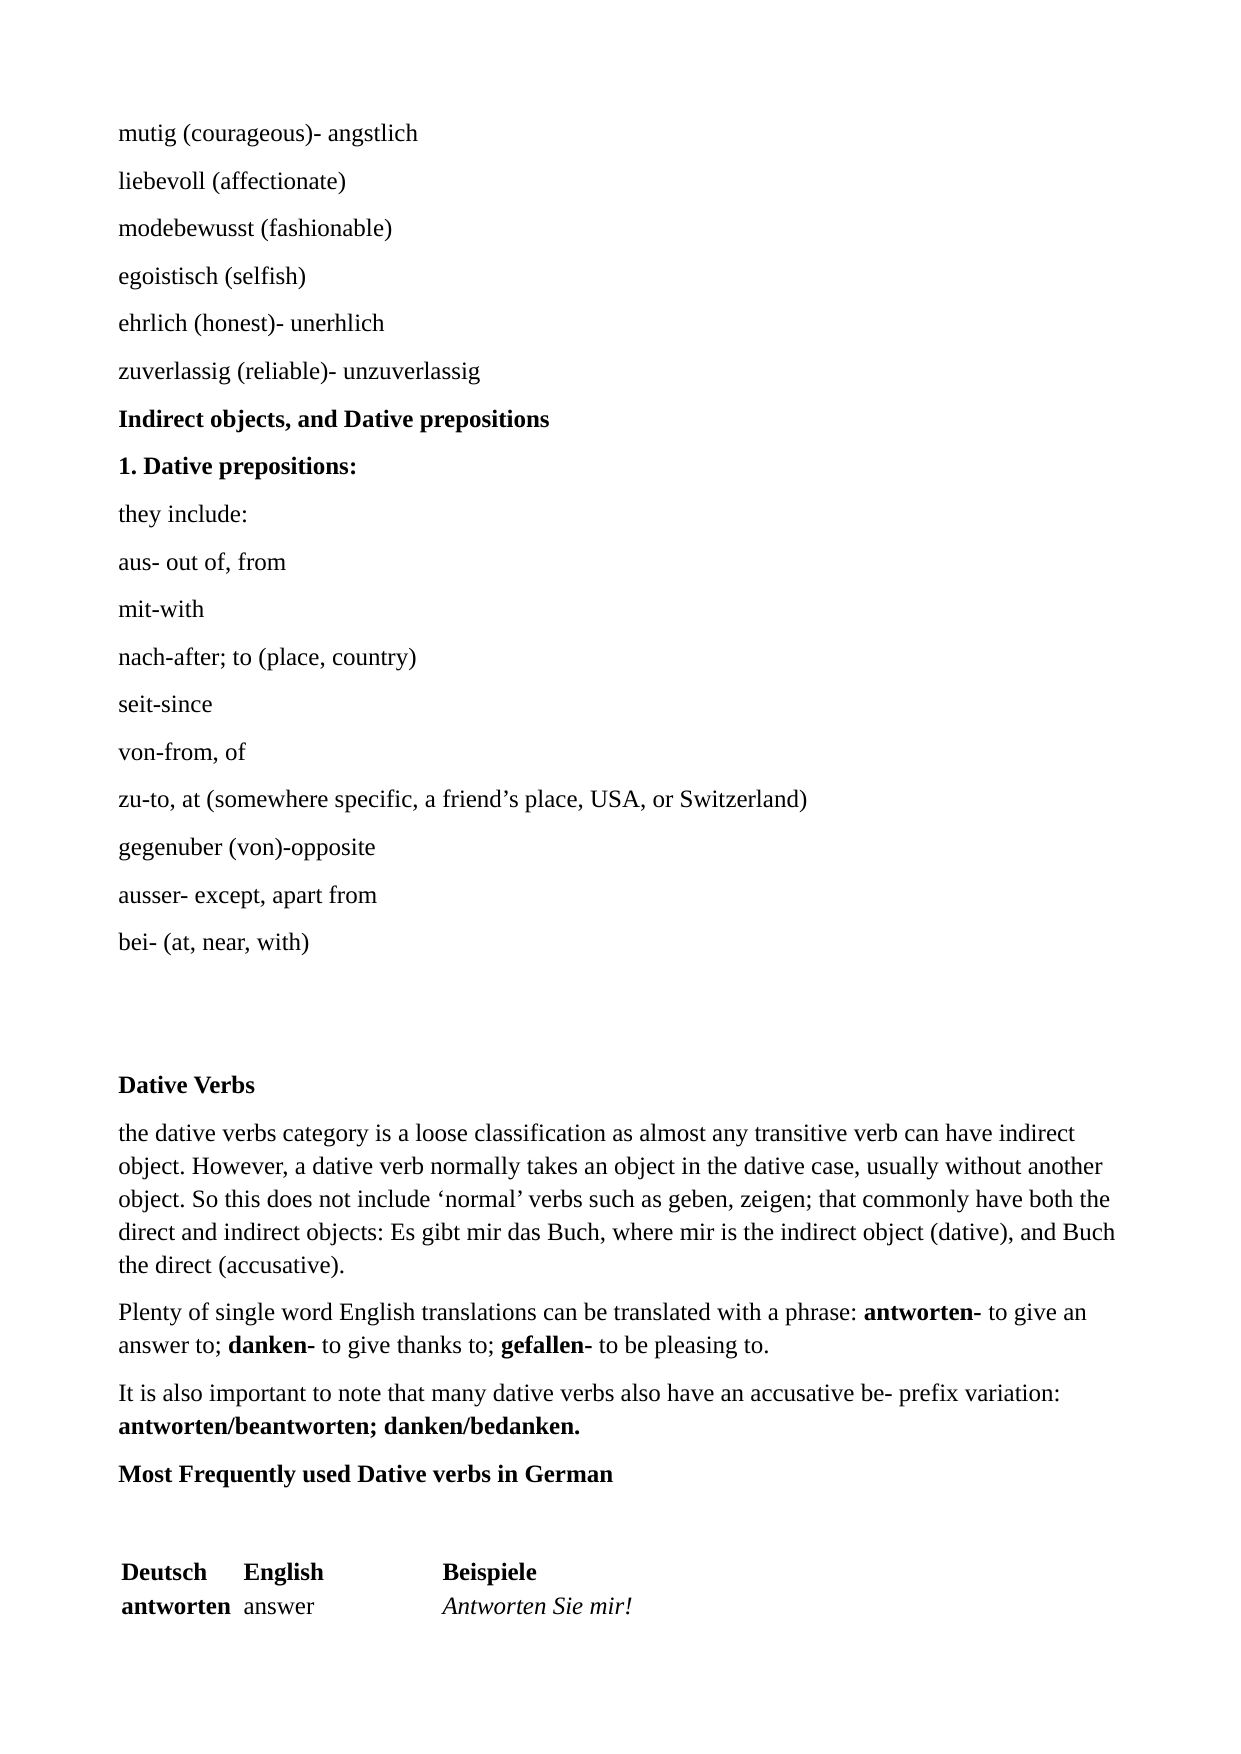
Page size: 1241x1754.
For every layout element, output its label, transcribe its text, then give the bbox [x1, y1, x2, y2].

text seit-since [118, 689, 1122, 718]
text von-from, of [118, 737, 1122, 766]
text It is also important to note that many dative verbs also have an accusative be- prefix variation: antworten/beantworten; danken/bedanken. [118, 1378, 1122, 1440]
text they include: [118, 499, 1122, 528]
text egoistisch (selfish) [118, 261, 1122, 290]
table_header Beispiele [439, 1554, 821, 1588]
text gegenuber (von)-opposite [118, 832, 1122, 861]
text mit-with [118, 594, 1122, 623]
text mutig (courageous)- angstlich [118, 118, 1122, 147]
table_cell answer [240, 1589, 439, 1623]
table_header English [240, 1554, 439, 1588]
text zuverlassig (reliable)- unzuverlassig [118, 356, 1122, 385]
text liebevoll (affectionate) [118, 166, 1122, 194]
text bei- (at, near, with) [118, 927, 1122, 956]
text ausser- except, apart from [118, 880, 1122, 908]
text ehrlich (honest)- unerhlich [118, 308, 1122, 337]
table_cell Antworten Sie mir! [439, 1589, 821, 1623]
table_header Deutsch [118, 1554, 240, 1588]
table_cell antworten [118, 1589, 240, 1623]
text the dative verbs category is a loose classification as almost any transitive verb can have indirect object. However, a dative verb normally takes an object in the dative case, usually without another object. So this does not include ‘normal’ verbs such as geben, zeigen; that commonly have both the direct and indirect objects: Es gibt mir das Buch, where mir is the indirect object (dative), and Buch the direct (accusative). [118, 1118, 1122, 1279]
text Dative Verbs [118, 1070, 1122, 1099]
text modebewusst (fashionable) [118, 213, 1122, 242]
text Most Frequently used Dative verbs in German [118, 1459, 1122, 1487]
text Plenty of single word English translations can be translated with a phrase: antworten- to give an answer to; danken- to give thanks to; gefallen- to be pleasing to. [118, 1297, 1122, 1359]
text zu-to, at (somewhere specific, a friend’s place, USA, or Switzerland) [118, 784, 1122, 813]
text aus- out of, from [118, 547, 1122, 575]
text Indirect objects, and Dative prepositions [118, 404, 1122, 432]
text 1. Dative prepositions: [118, 451, 1122, 480]
text nach-after; to (place, country) [118, 642, 1122, 671]
